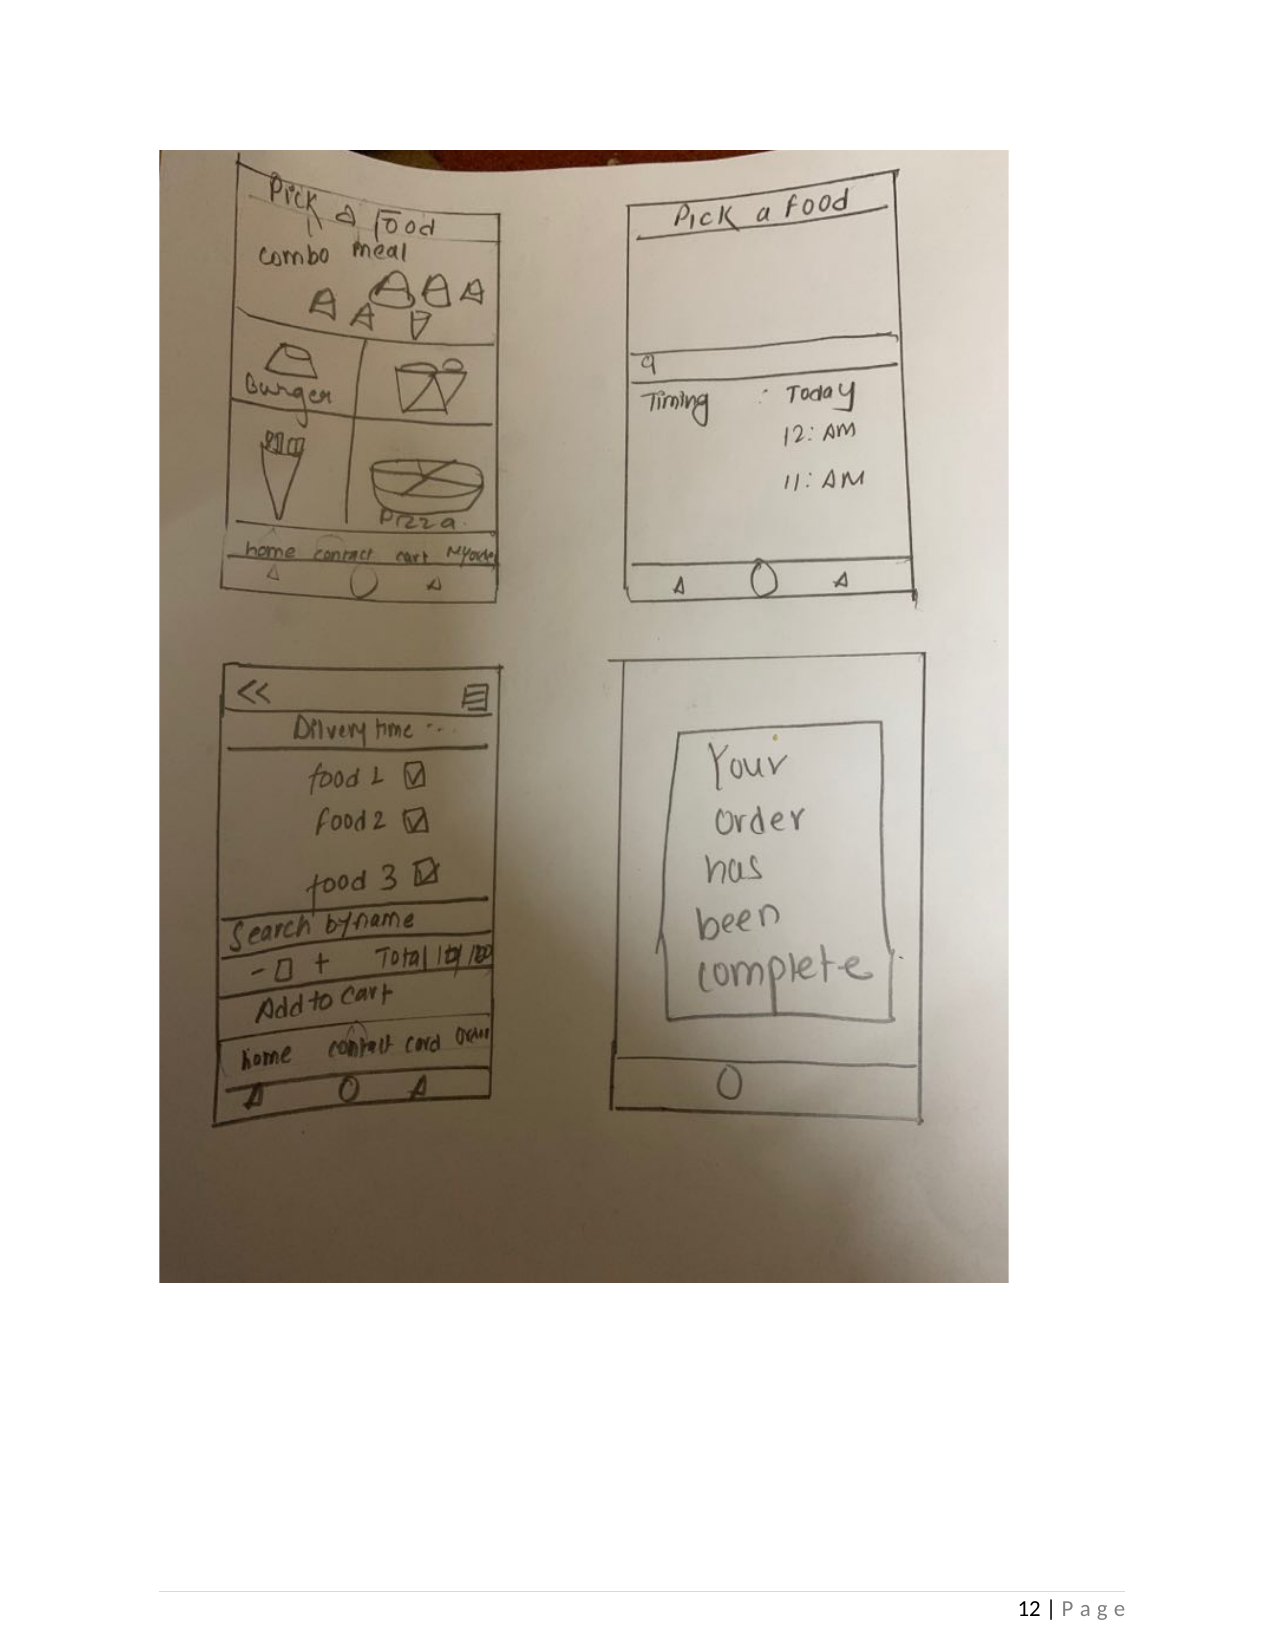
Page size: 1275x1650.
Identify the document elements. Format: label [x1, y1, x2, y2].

picture [159, 150, 1009, 1283]
